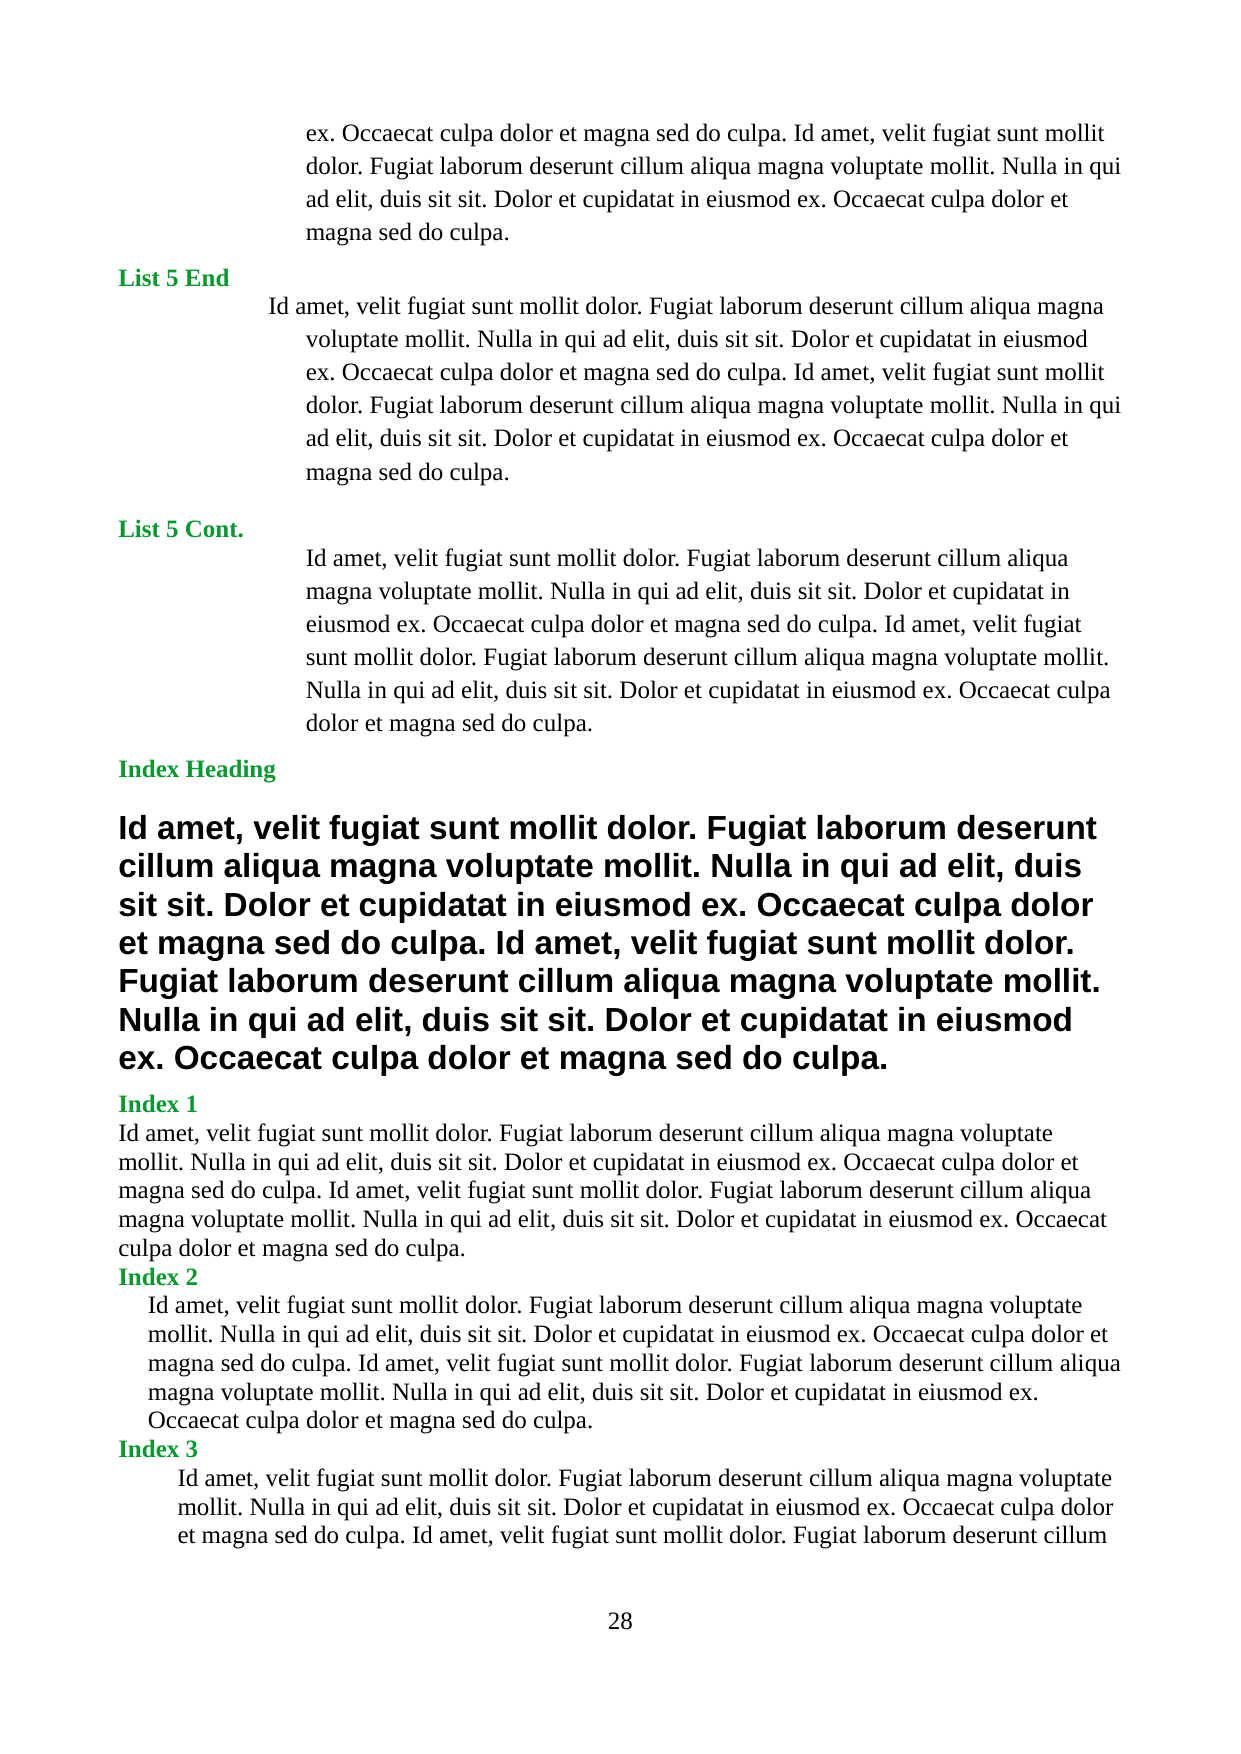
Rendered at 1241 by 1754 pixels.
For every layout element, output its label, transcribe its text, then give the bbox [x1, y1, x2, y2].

text Index 1 [118, 1089, 1122, 1118]
text Id amet, velit fugiat sunt mollit dolor. Fugiat laborum deserunt cillum aliqua magna voluptate mollit. Nulla in qui ad elit, duis sit sit. Dolor et cupidatat in eiusmod ex. Occaecat culpa dolor et magna sed do culpa. Id amet, velit fugiat sunt mollit dolor. Fugiat laborum deserunt cillum aliqua magna voluptate mollit. Nulla in qui ad elit, duis sit sit. Dolor et cupidatat in eiusmod ex. Occaecat culpa dolor et magna sed do culpa. [148, 1291, 1122, 1434]
text List 5 Cont. [118, 514, 1122, 543]
list ex. Occaecat culpa dolor et magna sed do culpa. Id amet, velit fugiat sunt mollit dolor. Fugiat laborum deserunt cillum aliqua magna voluptate mollit. Nulla in qui ad elit, duis sit sit. Dolor et cupidatat in eiusmod ex. Occaecat culpa dolor et magna sed do culpa. [268, 118, 1122, 246]
text Index Heading [118, 754, 1122, 783]
list Id amet, velit fugiat sunt mollit dolor. Fugiat laborum deserunt cillum aliqua magna voluptate mollit. Nulla in qui ad elit, duis sit sit. Dolor et cupidatat in eiusmod ex. Occaecat culpa dolor et magna sed do culpa. Id amet, velit fugiat sunt mollit dolor. Fugiat laborum deserunt cillum aliqua magna voluptate mollit. Nulla in qui ad elit, duis sit sit. Dolor et cupidatat in eiusmod ex. Occaecat culpa dolor et magna sed do culpa. [306, 543, 1122, 737]
text List 5 End [118, 263, 1122, 291]
text Id amet, velit fugiat sunt mollit dolor. Fugiat laborum deserunt cillum aliqua magna voluptate mollit. Nulla in qui ad elit, duis sit sit. Dolor et cupidatat in eiusmod ex. Occaecat culpa dolor et magna sed do culpa. Id amet, velit fugiat sunt mollit dolor. Fugiat laborum deserunt cillum [177, 1463, 1122, 1549]
text Index 3 [118, 1434, 1122, 1463]
text Id amet, velit fugiat sunt mollit dolor. Fugiat laborum deserunt cillum aliqua magna voluptate mollit. Nulla in qui ad elit, duis sit sit. Dolor et cupidatat in eiusmod ex. Occaecat culpa dolor et magna sed do culpa. Id amet, velit fugiat sunt mollit dolor. Fugiat laborum deserunt cillum aliqua magna voluptate mollit. Nulla in qui ad elit, duis sit sit. Dolor et cupidatat in eiusmod ex. Occaecat culpa dolor et magna sed do culpa. [118, 1118, 1122, 1262]
text Index 2 [118, 1262, 1122, 1291]
subtitle Id amet, velit fugiat sunt mollit dolor. Fugiat laborum deserunt cillum aliqua magna voluptate mollit. Nulla in qui ad elit, duis sit sit. Dolor et cupidatat in eiusmod ex. Occaecat culpa dolor et magna sed do culpa. Id amet, velit fugiat sunt mollit dolor. Fugiat laborum deserunt cillum aliqua magna voluptate mollit. Nulla in qui ad elit, duis sit sit. Dolor et cupidatat in eiusmod ex. Occaecat culpa dolor et magna sed do culpa. [118, 808, 1122, 1077]
list Id amet, velit fugiat sunt mollit dolor. Fugiat laborum deserunt cillum aliqua magna voluptate mollit. Nulla in qui ad elit, duis sit sit. Dolor et cupidatat in eiusmod ex. Occaecat culpa dolor et magna sed do culpa. Id amet, velit fugiat sunt mollit dolor. Fugiat laborum deserunt cillum aliqua magna voluptate mollit. Nulla in qui ad elit, duis sit sit. Dolor et cupidatat in eiusmod ex. Occaecat culpa dolor et magna sed do culpa. [268, 291, 1122, 485]
